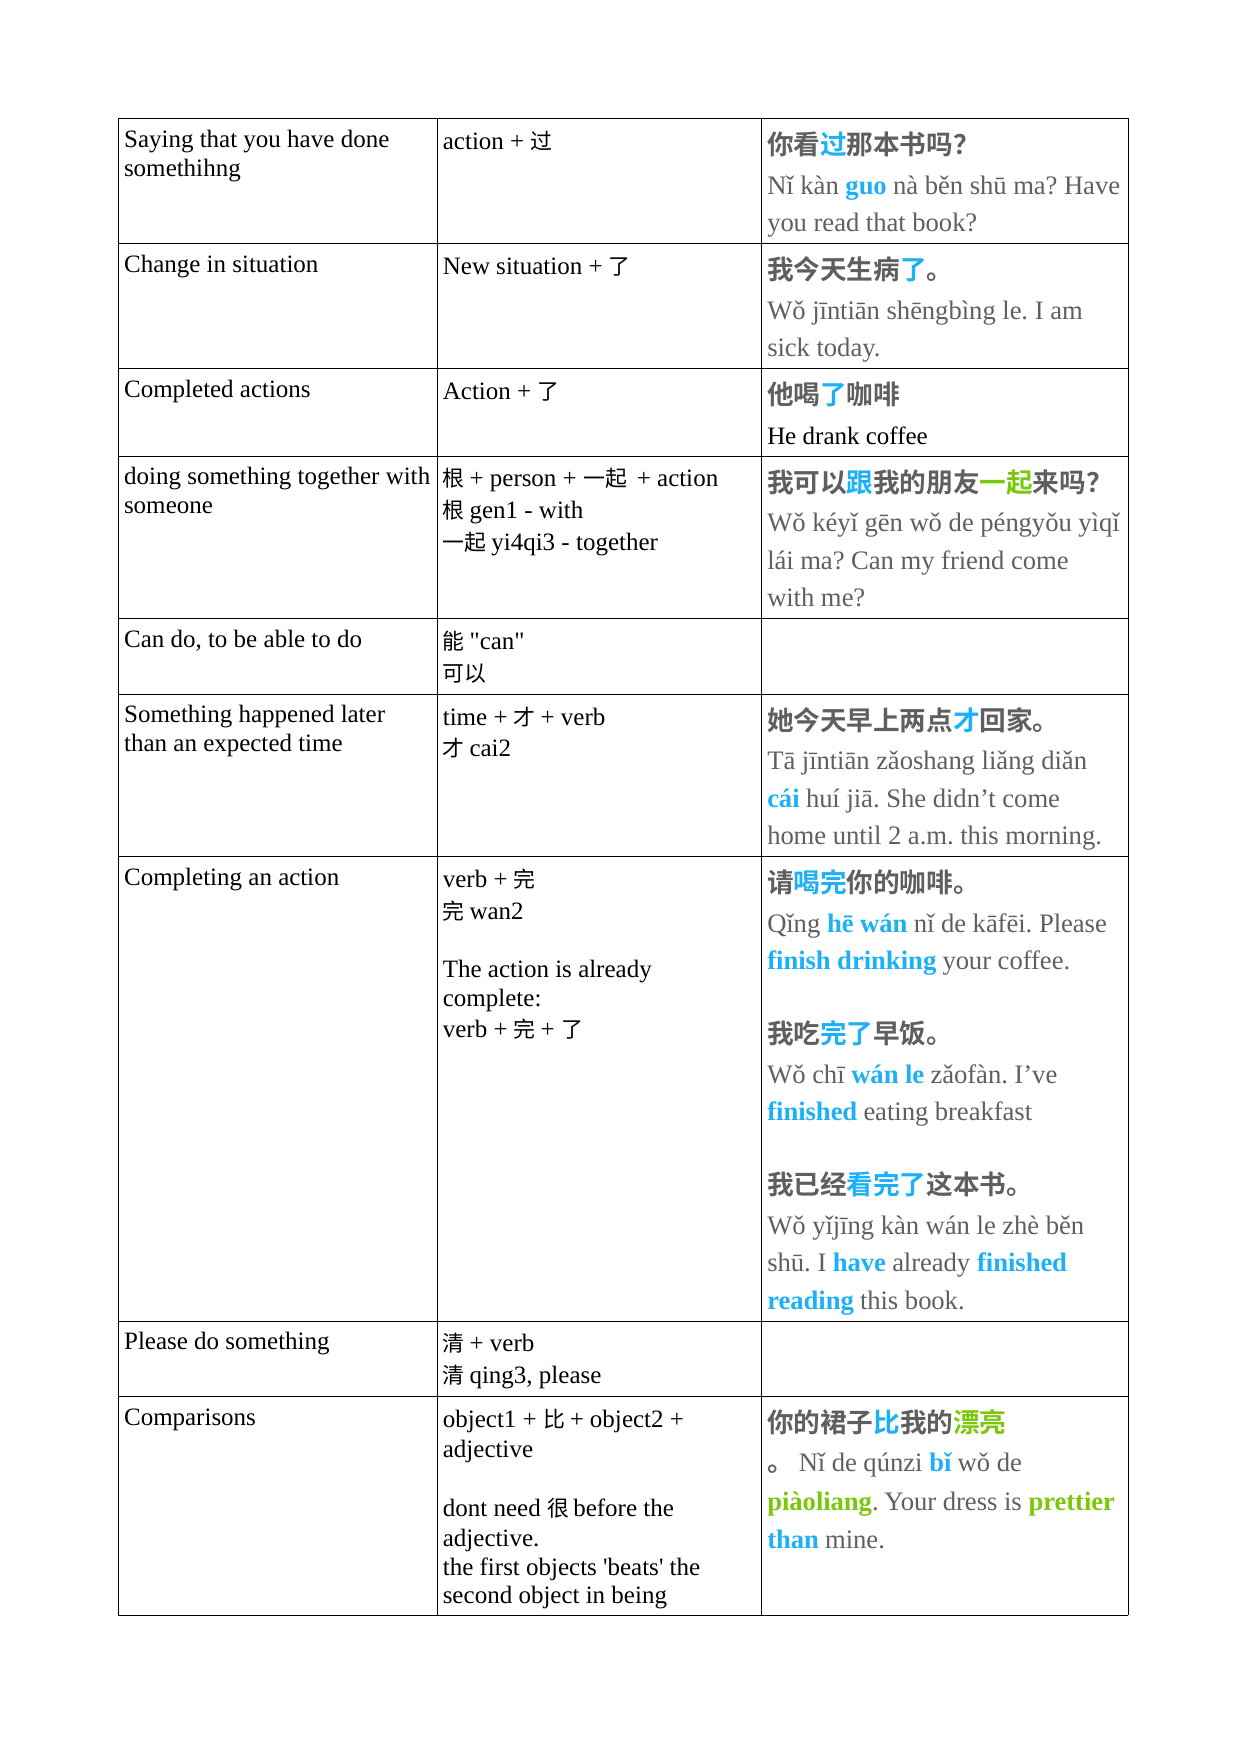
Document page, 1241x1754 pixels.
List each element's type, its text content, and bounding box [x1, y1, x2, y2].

table_cell Change in situation [119, 244, 437, 368]
table_cell 他喝了咖啡 He drank coffee [762, 369, 1128, 456]
table_cell Can do, to be able to do [119, 619, 437, 694]
table_cell verb + 完 完 wan2 The action is already complete: verb + 完 + 了 [438, 857, 761, 1321]
table_cell New situation + 了 [438, 244, 761, 368]
table_cell 根 + person + 一起 + action 根 gen1 - with 一起 yi4qi3 - together [438, 457, 761, 618]
table_cell [762, 619, 1128, 694]
table_cell 我今天生病了。 Wǒ jīntiān shēngbìng le. I am sick today. [762, 244, 1128, 368]
table_cell action + 过 [438, 119, 761, 243]
table_cell 你看过那本书吗？ Nǐ kàn guo nà běn shū ma? Have you read that book? [762, 119, 1128, 243]
table_cell 你的裙子比我的漂亮 。 Nǐ de qúnzi bǐ wǒ de piàoliang. Your dress is prettier than mine. [762, 1397, 1128, 1615]
table_cell object1 + 比 + object2 + adjective dont need 很before the adjective. the first objects 'beats' the second object in being [438, 1397, 761, 1615]
table_cell 请喝完你的咖啡。 Qǐng hē wán nǐ de kāfēi. Please finish drinking your coffee. 我吃完了早饭。 Wǒ chī wán le zǎofàn. I’ve finished eating breakfast 我已经看完了这本书。 Wǒ yǐjīng kàn wán le zhè běn shū. I have already finished reading this book. [762, 857, 1128, 1321]
table_cell doing something together with someone [119, 457, 437, 618]
table_cell Comparisons [119, 1397, 437, 1615]
table_cell 能 "can" 可以 [438, 619, 761, 694]
table_cell [762, 1322, 1128, 1396]
table_cell Saying that you have done somethihng [119, 119, 437, 243]
table_cell 清 + verb 清 qing3, please [438, 1322, 761, 1396]
table_cell 她今天早上两点才回家。 Tā jīntiān zǎoshang liǎng diǎn cái huí jiā. She didn’t come home until 2 a.m. this morning. [762, 695, 1128, 856]
table_cell Action + 了 [438, 369, 761, 456]
table_cell time + 才 + verb 才 cai2 [438, 695, 761, 856]
table_cell Something happened later than an expected time [119, 695, 437, 856]
table_cell Completing an action [119, 857, 437, 1321]
table_cell Completed actions [119, 369, 437, 456]
table_cell 我可以跟我的朋友一起来吗？ Wǒ kéyǐ gēn wǒ de péngyǒu yìqǐ lái ma? Can my friend come with me? [762, 457, 1128, 618]
table_cell Please do something [119, 1322, 437, 1396]
